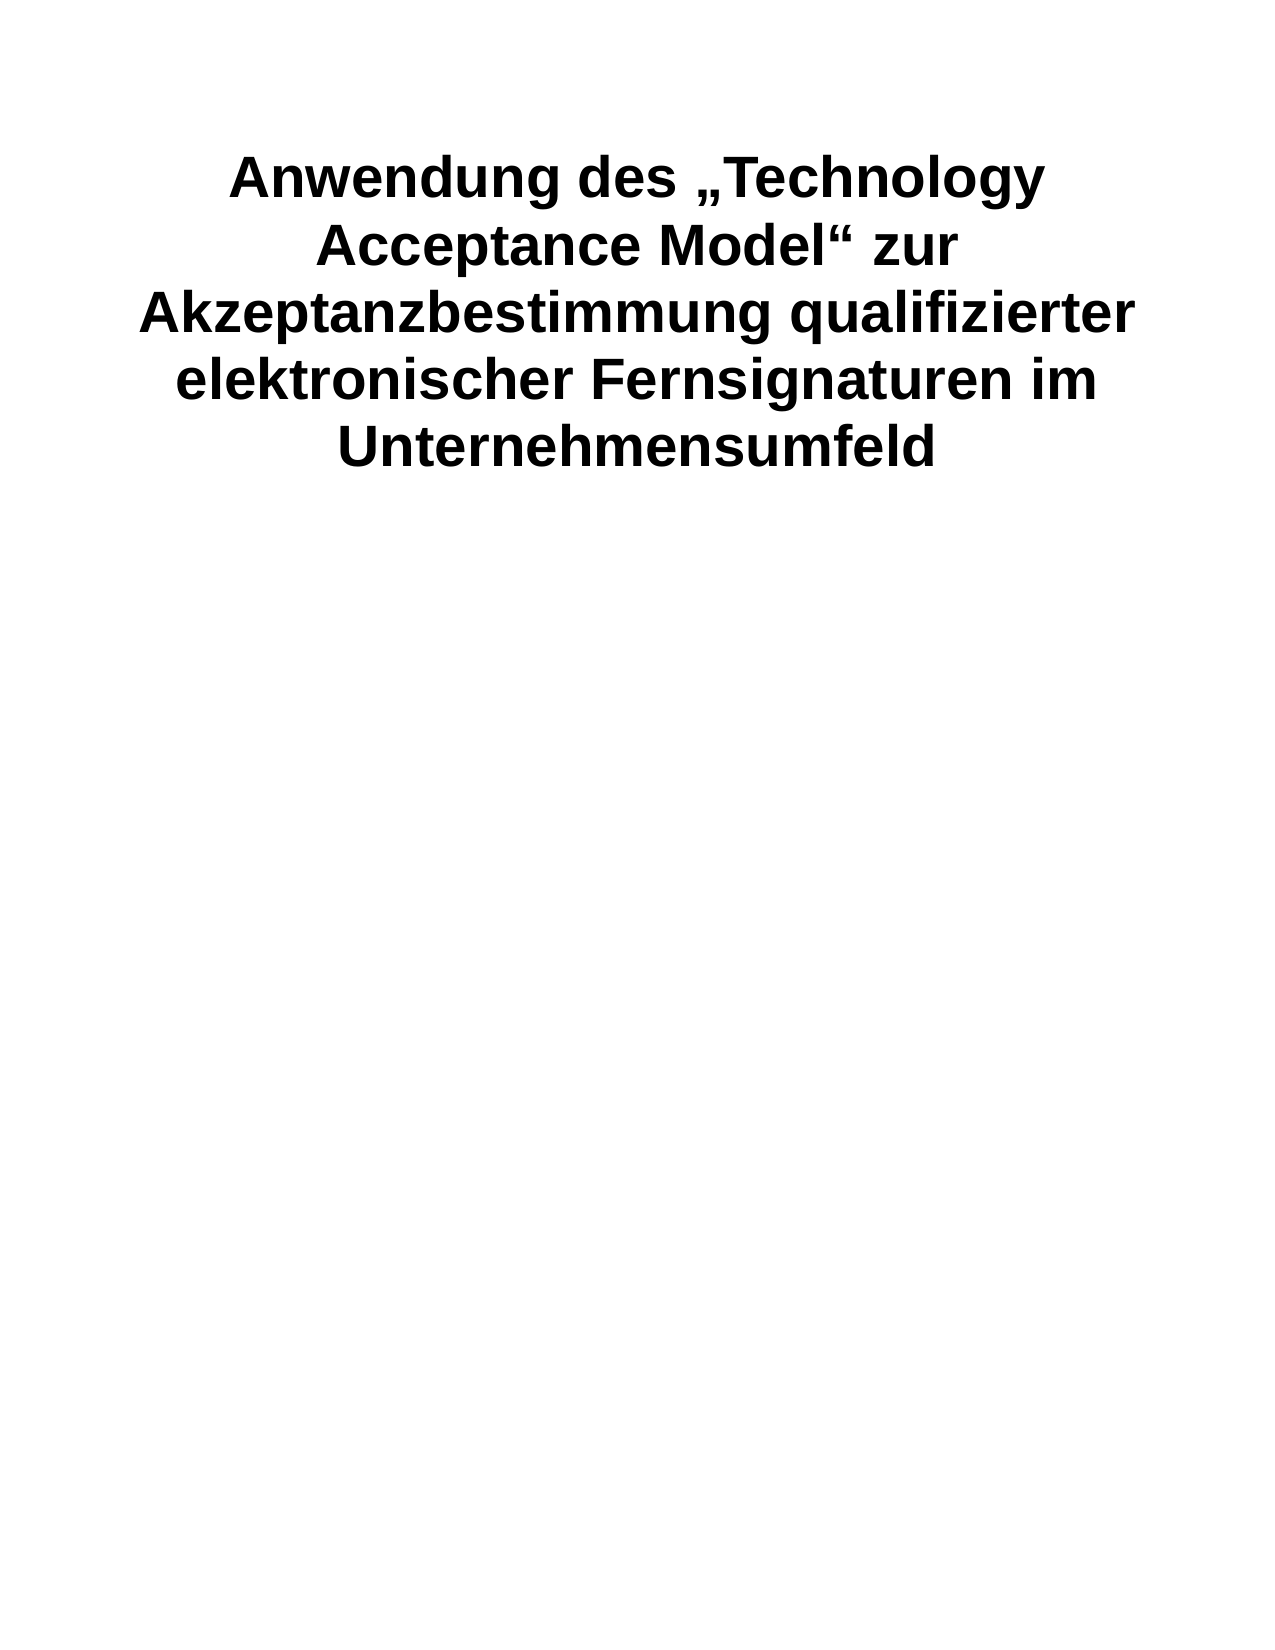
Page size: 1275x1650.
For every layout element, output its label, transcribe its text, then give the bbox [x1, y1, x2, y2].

text Anwendung des „Technology Acceptance Model“ zur Akzeptanzbestimmung qualifizierter elektronischer Fernsignaturen im Unternehmensumfeld [118, 143, 1157, 478]
